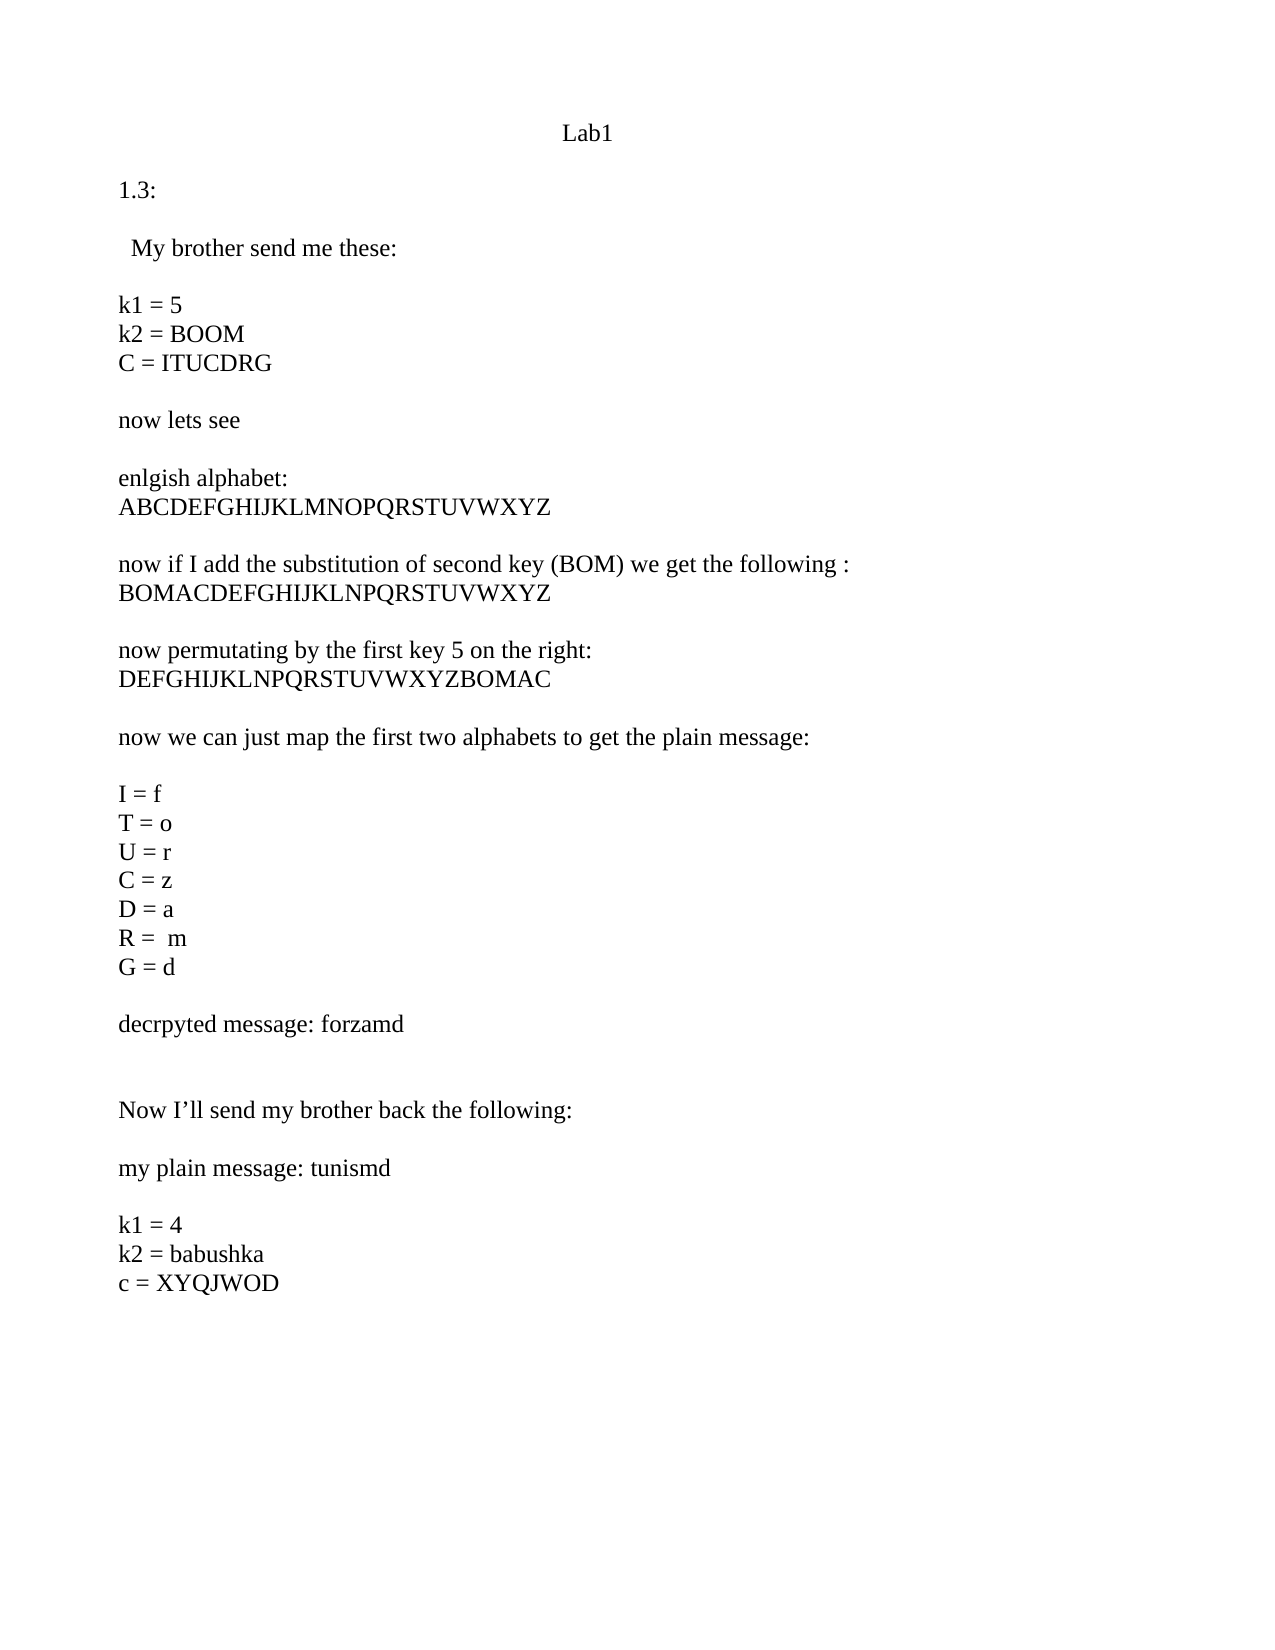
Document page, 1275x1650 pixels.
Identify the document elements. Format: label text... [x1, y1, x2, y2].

text G = d [118, 952, 1157, 981]
text now if I add the substitution of second key (BOM) we get the following : [118, 549, 1157, 578]
text ABCDEFGHIJKLMNOPQRSTUVWXYZ [118, 492, 1157, 521]
text DEFGHIJKLNPQRSTUVWXYZBOMAC [118, 664, 1157, 693]
text now lets see [118, 406, 1157, 434]
text My brother send me these: [118, 233, 1157, 262]
text now permutating by the first key 5 on the right: [118, 636, 1157, 664]
text k2 = BOOM [118, 319, 1157, 348]
text now we can just map the first two alphabets to get the plain message: [118, 722, 1157, 751]
text C = ITUCDRG [118, 348, 1157, 377]
text C = z [118, 866, 1157, 894]
text c = XYQJWOD [118, 1268, 1157, 1297]
text U = r [118, 837, 1157, 866]
text decrpyted message: forzamd [118, 1009, 1157, 1038]
text I = f [118, 779, 1157, 808]
text Now I’ll send my brother back the following: [118, 1096, 1157, 1124]
text enlgish alphabet: [118, 463, 1157, 492]
text BOMACDEFGHIJKLNPQRSTUVWXYZ [118, 578, 1157, 607]
text k1 = 5 [118, 291, 1157, 319]
text D = a [118, 894, 1157, 923]
text R = m [118, 923, 1157, 952]
text my plain message: tunismd [118, 1153, 1157, 1182]
text k1 = 4 [118, 1211, 1157, 1239]
text 1.3: [118, 176, 1157, 233]
text Lab1 [118, 118, 1157, 147]
text k2 = babushka [118, 1239, 1157, 1268]
text T = o [118, 808, 1157, 837]
